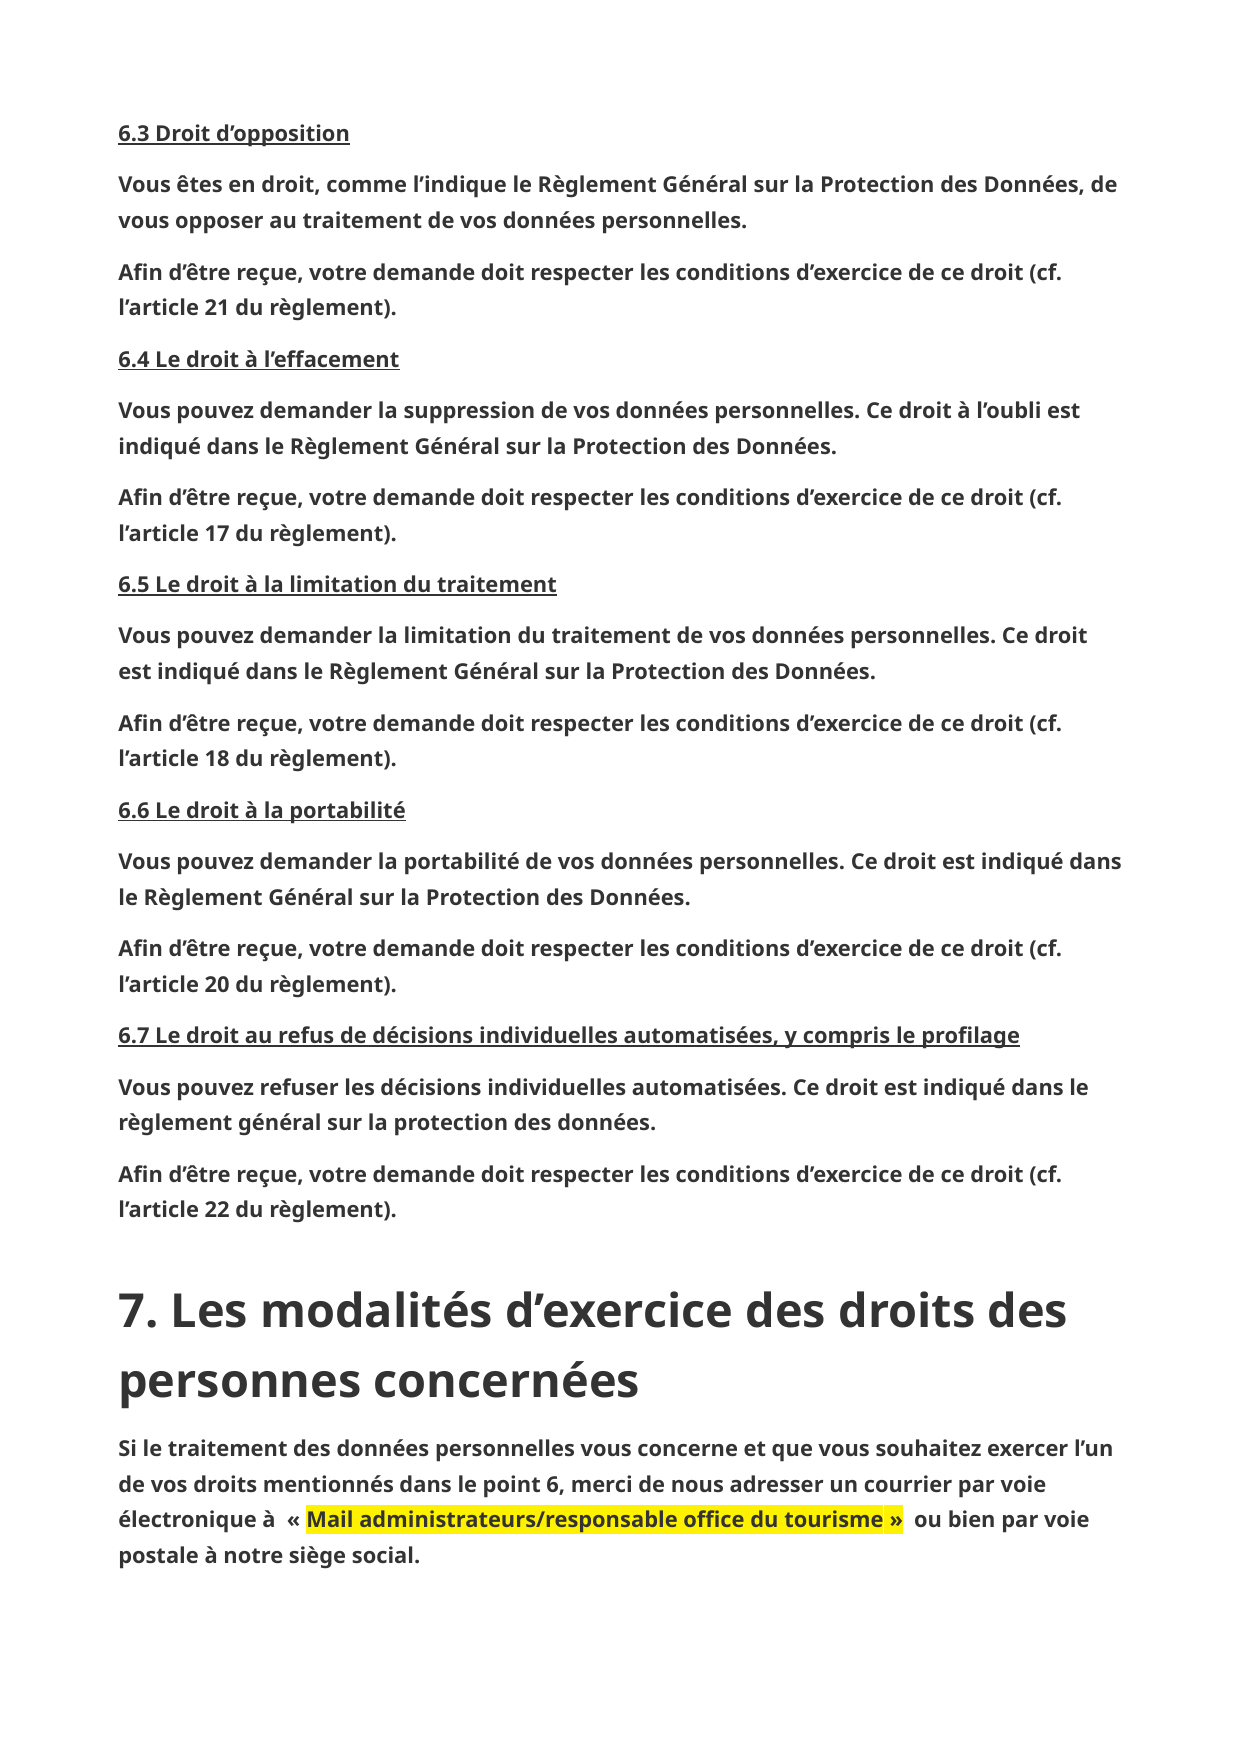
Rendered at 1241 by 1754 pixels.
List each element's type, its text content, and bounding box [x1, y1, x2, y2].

text Afin d’être reçue, votre demande doit respecter les conditions d’exercice de ce droit (cf. l’article 22 du règlement). [118, 1159, 1122, 1224]
text Vous êtes en droit, comme l’indique le Règlement Général sur la Protection des Données, de vous opposer au traitement de vos données personnelles. [118, 169, 1122, 235]
subtitle 7. Les modalités d’exercice des droits des personnes concernées [118, 1277, 1122, 1411]
text Afin d’être reçue, votre demande doit respecter les conditions d’exercice de ce droit (cf. l’article 18 du règlement). [118, 708, 1122, 773]
text Vous pouvez refuser les décisions individuelles automatisées. Ce droit est indiqué dans le règlement général sur la protection des données. [118, 1072, 1122, 1137]
text 6.3 Droit d’opposition [118, 118, 1122, 148]
text Vous pouvez demander la limitation du traitement de vos données personnelles. Ce droit est indiqué dans le Règlement Général sur la Protection des Données. [118, 621, 1122, 686]
text 6.6 Le droit à la portabilité [118, 795, 1122, 824]
text 6.4 Le droit à l’effacement [118, 344, 1122, 373]
text Afin d’être reçue, votre demande doit respecter les conditions d’exercice de ce droit (cf. l’article 20 du règlement). [118, 933, 1122, 999]
text 6.5 Le droit à la limitation du traitement [118, 569, 1122, 599]
text Afin d’être reçue, votre demande doit respecter les conditions d’exercice de ce droit (cf. l’article 21 du règlement). [118, 257, 1122, 322]
text Si le traitement des données personnelles vous concerne et que vous souhaitez exercer l’un de vos droits mentionnés dans le point 6, merci de nous adresser un courrier par voie électronique à « Mail administrateurs/responsable office du tourisme » ou bien par voie postale à notre siège social. [118, 1433, 1122, 1570]
text Afin d’être reçue, votre demande doit respecter les conditions d’exercice de ce droit (cf. l’article 17 du règlement). [118, 482, 1122, 548]
text Vous pouvez demander la suppression de vos données personnelles. Ce droit à l’oubli est indiqué dans le Règlement Général sur la Protection des Données. [118, 395, 1122, 461]
text 6.7 Le droit au refus de décisions individuelles automatisées, y compris le profilage [118, 1020, 1122, 1050]
text Vous pouvez demander la portabilité de vos données personnelles. Ce droit est indiqué dans le Règlement Général sur la Protection des Données. [118, 846, 1122, 912]
